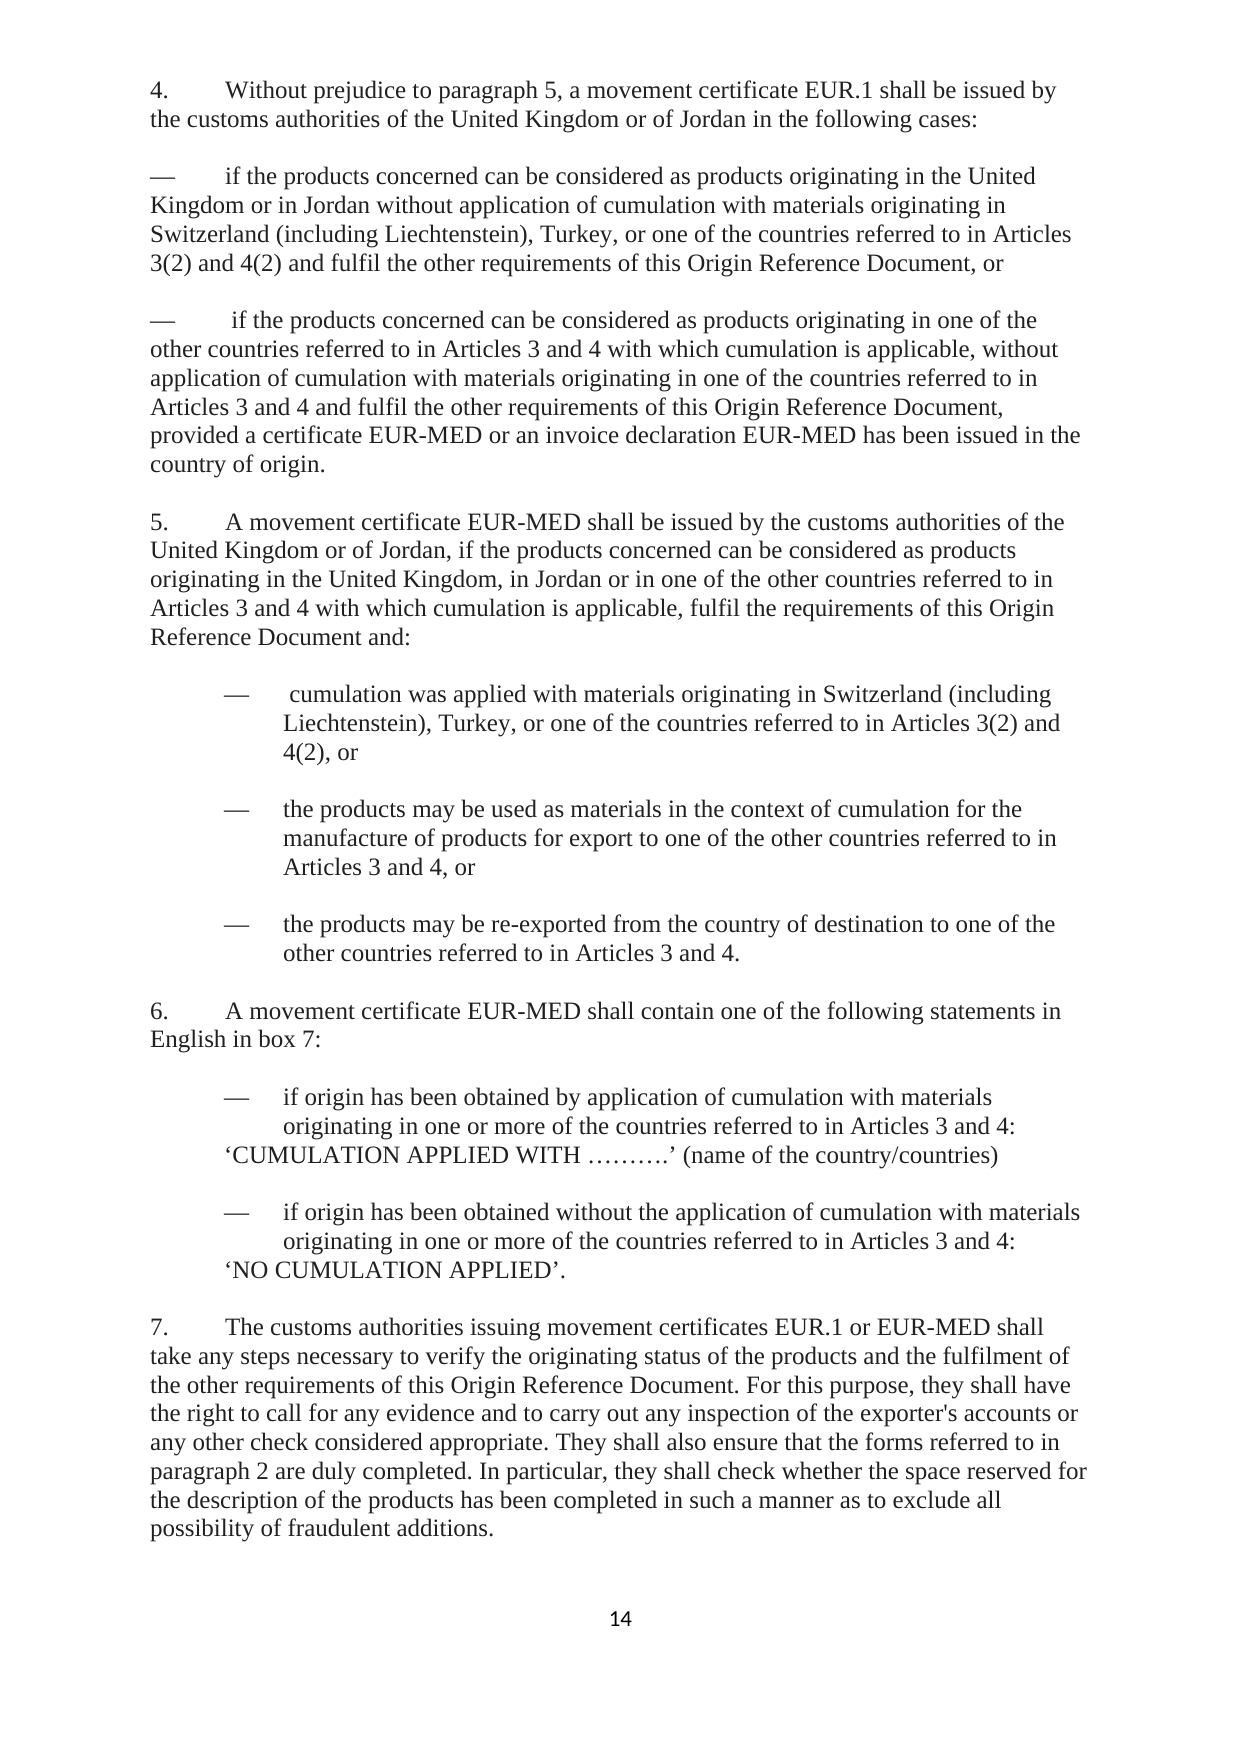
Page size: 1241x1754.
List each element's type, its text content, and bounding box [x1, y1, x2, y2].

text 5. A movement certificate EUR-MED shall be issued by the customs authorities of the United Kingdom or of Jordan, if the products concerned can be considered as products originating in the United Kingdom, in Jordan or in one of the other countries referred to in Articles 3 and 4 with which cumulation is applicable, fulfil the requirements of this Origin Reference Document and: [150, 507, 1090, 650]
text — if the products concerned can be considered as products originating in one of the other countries referred to in Articles 3 and 4 with which cumulation is applicable, without application of cumulation with materials originating in one of the countries referred to in Articles 3 and 4 and fulfil the other requirements of this Origin Reference Document, provided a certificate EUR-MED or an invoice declaration EUR-MED has been issued in the country of origin. [150, 305, 1090, 478]
text — the products may be used as materials in the context of cumulation for the manufacture of products for export to one of the other countries referred to in Articles 3 and 4, or [224, 794, 1090, 881]
text — cumulation was applied with materials originating in Switzerland (including Liechtenstein), Turkey, or one of the countries referred to in Articles 3(2) and 4(2), or [224, 679, 1090, 766]
text 6. A movement certificate EUR-MED shall contain one of the following statements in English in box 7: [150, 996, 1090, 1053]
text ‘CUMULATION APPLIED WITH ……….’ (name of the country/countries) [224, 1140, 1090, 1168]
text — if origin has been obtained by application of cumulation with materials originating in one or more of the countries referred to in Articles 3 and 4: [224, 1082, 1090, 1140]
text ‘NO CUMULATION APPLIED’. [224, 1255, 1090, 1283]
list The customs authorities issuing movement certificates EUR.1 or EUR-MED shall take any steps necessary to verify the originating status of the products and the fulfilment of the other requirements of this Origin Reference Document. For this purpose, they shall have the right to call for any evidence and to carry out any inspection of the exporter's accounts or any other check considered appropriate. They shall also ensure that the forms referred to in paragraph 2 are duly completed. In particular, they shall check whether the space reserved for the description of the products has been completed in such a manner as to exclude all possibility of fraudulent additions. [150, 1312, 1090, 1542]
text 4. Without prejudice to paragraph 5, a movement certificate EUR.1 shall be issued by the customs authorities of the United Kingdom or of Jordan in the following cases: [150, 75, 1090, 133]
text — if the products concerned can be considered as products originating in the United Kingdom or in Jordan without application of cumulation with materials originating in Switzerland (including Liechtenstein), Turkey, or one of the countries referred to in Articles 3(2) and 4(2) and fulfil the other requirements of this Origin Reference Document, or [150, 161, 1090, 276]
text — if origin has been obtained without the application of cumulation with materials originating in one or more of the countries referred to in Articles 3 and 4: [224, 1197, 1090, 1255]
text — the products may be re-exported from the country of destination to one of the other countries referred to in Articles 3 and 4. [224, 909, 1090, 967]
